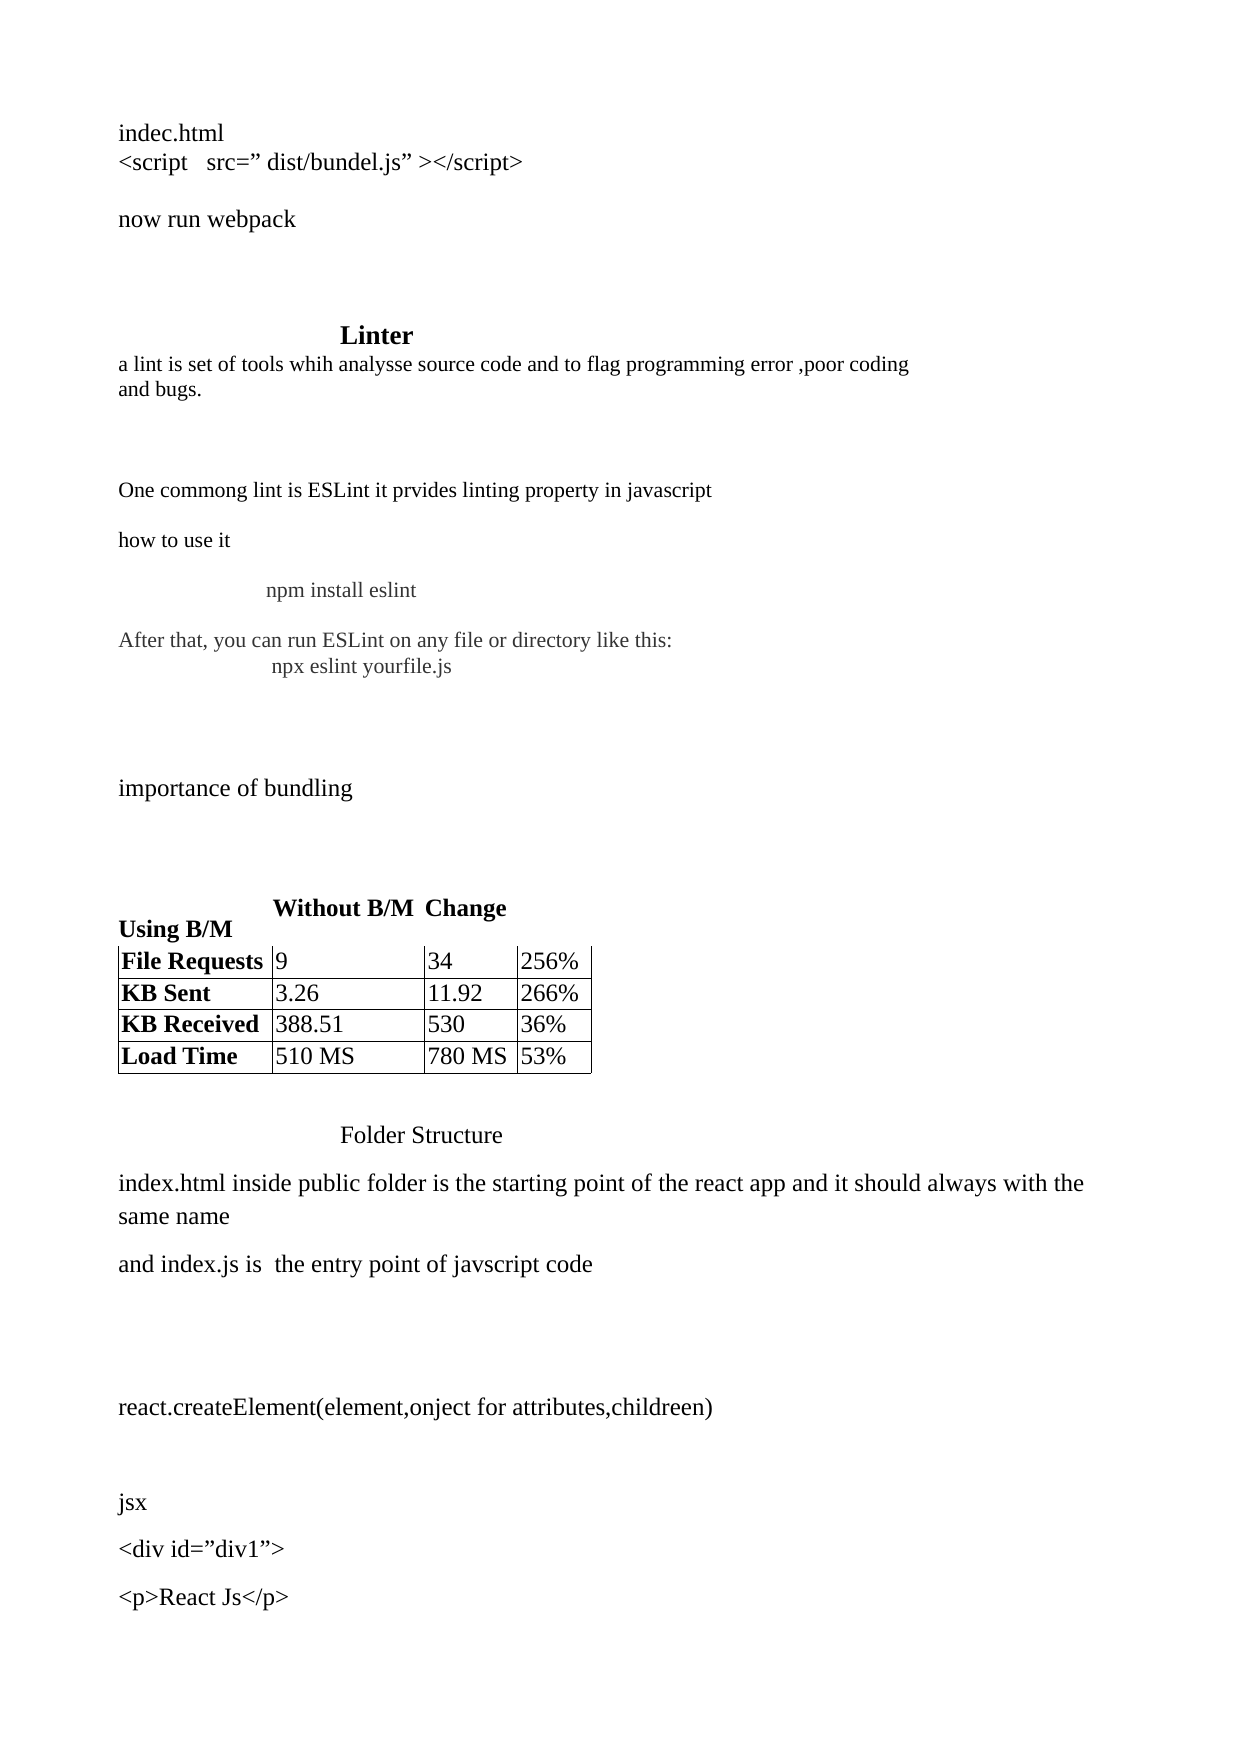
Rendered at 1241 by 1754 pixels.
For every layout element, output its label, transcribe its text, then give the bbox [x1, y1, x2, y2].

text how to use it [118, 527, 1122, 552]
text react.createElement(element,onject for attributes,childreen) [118, 1392, 1122, 1420]
text npm install eslint [118, 577, 1122, 603]
text Linter [118, 319, 1122, 351]
text Folder Structure [118, 1121, 1122, 1149]
table_cell 53% [518, 1042, 591, 1073]
table_cell 11.92 [425, 979, 517, 1009]
table_cell Load Time [119, 1042, 272, 1073]
text After that, you can run ESLint on any file or directory like this: [118, 627, 1122, 653]
table_cell 780 MS [425, 1042, 517, 1073]
text <script src=” dist/bundel.js” ></script> [118, 147, 1122, 176]
table_header Using B/M [118, 868, 272, 946]
table_cell 388.51 [273, 1010, 424, 1041]
table_cell 3.26 [273, 979, 424, 1009]
table_cell 266% [518, 979, 591, 1009]
text jsx [118, 1487, 1122, 1516]
text <p>React Js</p> [118, 1582, 1122, 1611]
table_header Without B/M [272, 868, 424, 946]
table_cell 530 [425, 1010, 517, 1041]
text importance of bundling [118, 773, 1122, 802]
table_header Change [425, 868, 517, 946]
table_cell File Requests [119, 946, 272, 978]
text <div id=”div1”> [118, 1534, 1122, 1563]
text a lint is set of tools whih analysse source code and to flag programming error ,poor coding [118, 351, 1122, 376]
text indec.html [118, 118, 1122, 147]
text index.html inside public folder is the starting point of the react app and it should always with the same name [118, 1168, 1122, 1230]
text now run webpack [118, 204, 1122, 233]
text npx eslint yourfile.js [118, 653, 1122, 678]
text and bugs. [118, 376, 1122, 401]
table_cell 256% [518, 946, 591, 978]
table_cell 36% [518, 1010, 591, 1041]
table_cell KB Sent [119, 979, 272, 1009]
table_cell 510 MS [273, 1042, 424, 1073]
table_header [518, 868, 591, 946]
table_cell 34 [425, 946, 517, 978]
table_cell 9 [273, 946, 424, 978]
table_cell KB Received [119, 1010, 272, 1041]
text and index.js is the entry point of javscript code [118, 1249, 1122, 1278]
text One commong lint is ESLint it prvides linting property in javascript [118, 477, 1122, 502]
